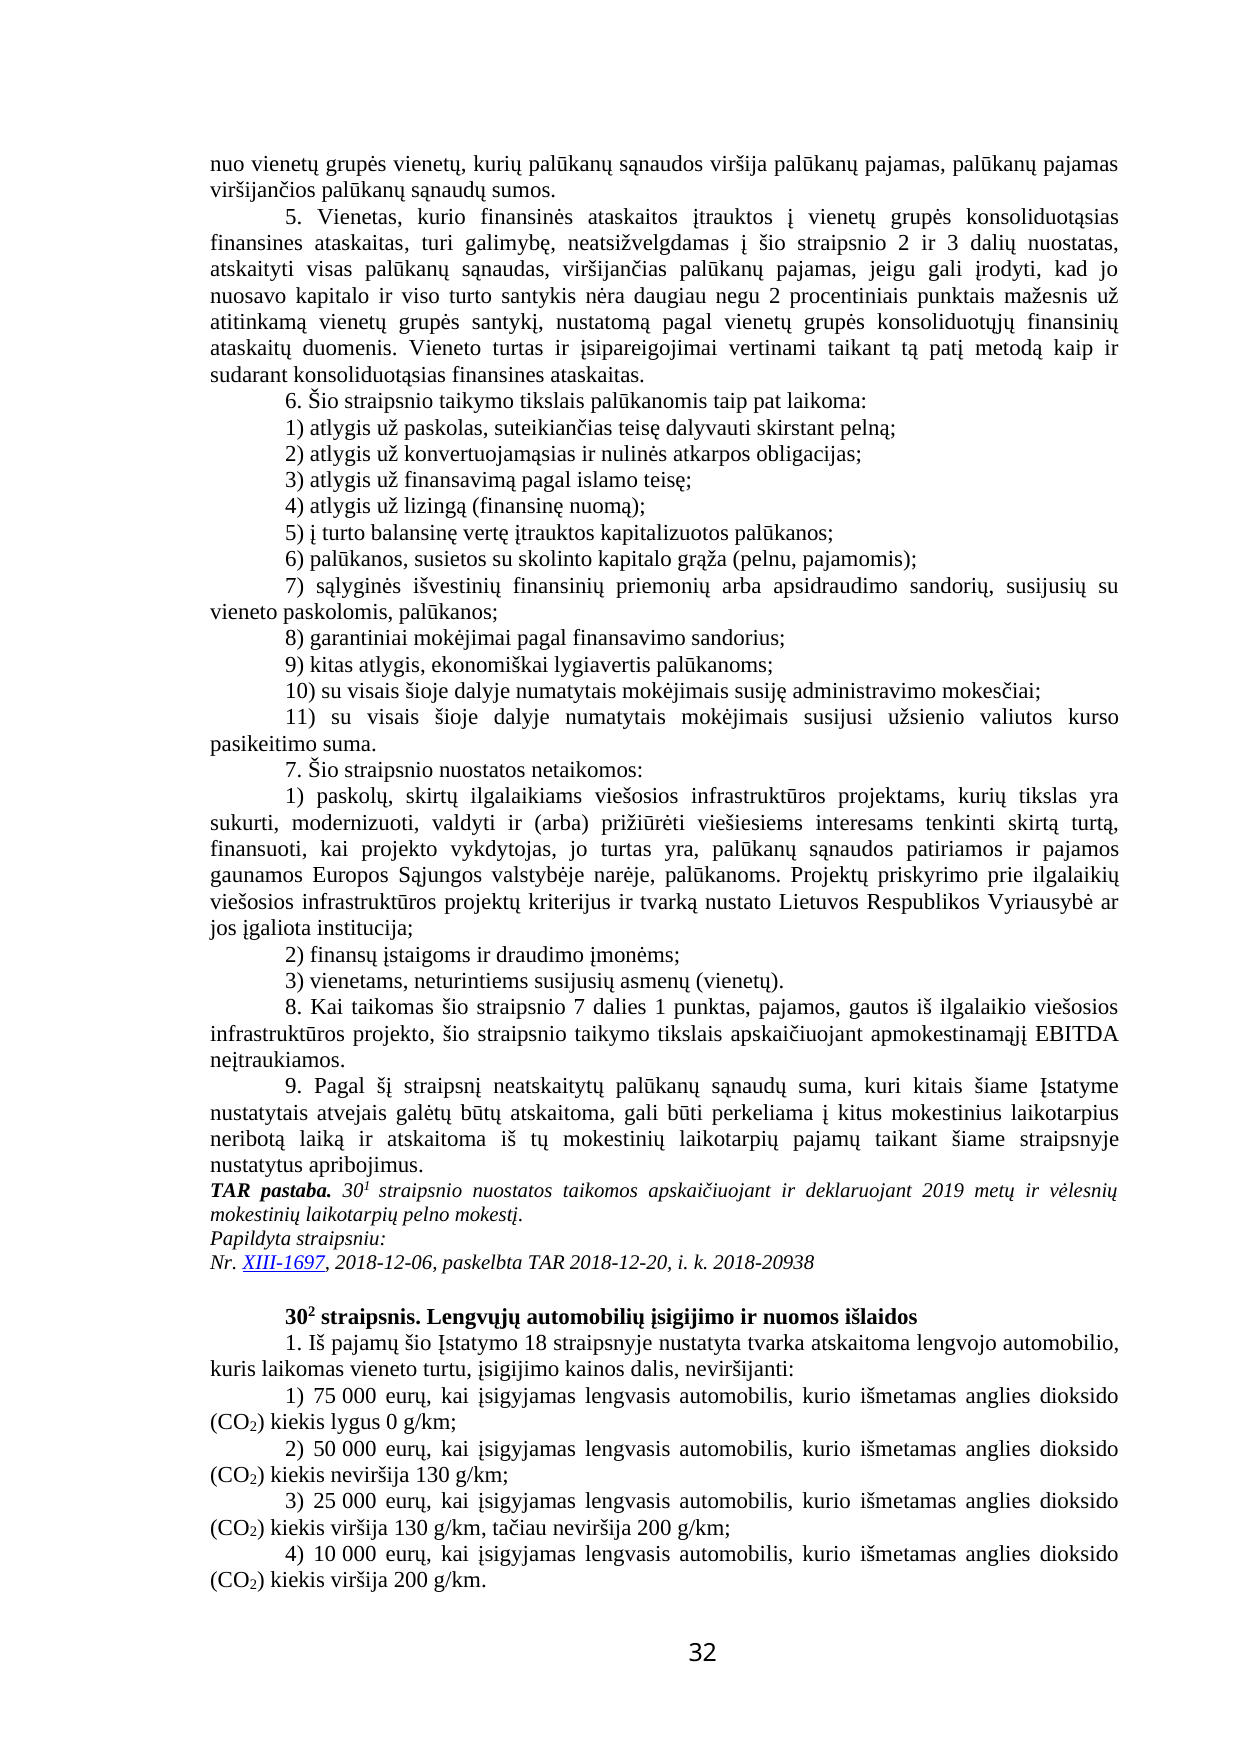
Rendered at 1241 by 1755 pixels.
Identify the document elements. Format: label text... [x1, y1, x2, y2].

text 3) 25 000 eurų, kai įsigyjamas lengvasis automobilis, kurio išmetamas anglies dioksido (CO2) kiekis viršija 130 g/km, tačiau neviršija 200 g/km; [210, 1487, 1120, 1540]
text TAR pastaba. 301 straipsnio nuostatos taikomos apskaičiuojant ir deklaruojant 2019 metų ir vėlesnių mokestinių laikotarpių pelno mokestį. [210, 1178, 1120, 1226]
text Nr. XIII-1697, 2018-12-06, paskelbta TAR 2018-12-20, i. k. 2018-20938 [210, 1250, 1120, 1274]
text 10) su visais šioje dalyje numatytais mokėjimais susiję administravimo mokesčiai; [210, 677, 1120, 703]
text 11) su visais šioje dalyje numatytais mokėjimais susijusi užsienio valiutos kurso pasikeitimo suma. [210, 703, 1120, 756]
text 8) garantiniai mokėjimai pagal finansavimo sandorius; [210, 624, 1120, 651]
text 9) kitas atlygis, ekonomiškai lygiavertis palūkanoms; [210, 651, 1120, 677]
text 1) atlygis už paskolas, suteikiančias teisę dalyvauti skirstant pelną; [210, 413, 1120, 440]
text 302 straipsnis. Lengvųjų automobilių įsigijimo ir nuomos išlaidos [210, 1303, 1120, 1329]
text 6. Šio straipsnio taikymo tikslais palūkanomis taip pat laikoma: [210, 387, 1120, 413]
text nuo vienetų grupės vienetų, kurių palūkanų sąnaudos viršija palūkanų pajamas, palūkanų pajamas viršijančios palūkanų sąnaudų sumos. [210, 150, 1120, 203]
text 1. Iš pajamų šio Įstatymo 18 straipsnyje nustatyta tvarka atskaitoma lengvojo automobilio, kuris laikomas vieneto turtu, įsigijimo kainos dalis, neviršijanti: [210, 1329, 1120, 1382]
text 2) 50 000 eurų, kai įsigyjamas lengvasis automobilis, kurio išmetamas anglies dioksido (CO2) kiekis neviršija 130 g/km; [210, 1434, 1120, 1487]
text 5. Vienetas, kurio finansinės ataskaitos įtrauktos į vienetų grupės konsoliduotąsias finansines ataskaitas, turi galimybę, neatsižvelgdamas į šio straipsnio 2 ir 3 dalių nuostatas, atskaityti visas palūkanų sąnaudas, viršijančias palūkanų pajamas, jeigu gali įrodyti, kad jo nuosavo kapitalo ir viso turto santykis nėra daugiau negu 2 procentiniais punktais mažesnis už atitinkamą vienetų grupės santykį, nustatomą pagal vienetų grupės konsoliduotųjų finansinių ataskaitų duomenis. Vieneto turtas ir įsipareigojimai vertinami taikant tą patį metodą kaip ir sudarant konsoliduotąsias finansines ataskaitas. [210, 203, 1120, 387]
text Papildyta straipsniu: [210, 1226, 1120, 1250]
text 5) į turto balansinę vertę įtrauktos kapitalizuotos palūkanos; [210, 519, 1120, 545]
text 2) atlygis už konvertuojamąsias ir nulinės atkarpos obligacijas; [210, 440, 1120, 466]
text 2) finansų įstaigoms ir draudimo įmonėms; [210, 941, 1120, 967]
text 3) vienetams, neturintiems susijusių asmenų (vienetų). [210, 967, 1120, 993]
text 1) paskolų, skirtų ilgalaikiams viešosios infrastruktūros projektams, kurių tikslas yra sukurti, modernizuoti, valdyti ir (arba) prižiūrėti viešiesiems interesams tenkinti skirtą turtą, finansuoti, kai projekto vykdytojas, jo turtas yra, palūkanų sąnaudos patiriamos ir pajamos gaunamos Europos Sąjungos valstybėje narėje, palūkanoms. Projektų priskyrimo prie ilgalaikių viešosios infrastruktūros projektų kriterijus ir tvarką nustato Lietuvos Respublikos Vyriausybė ar jos įgaliota institucija; [210, 782, 1120, 941]
text 8. Kai taikomas šio straipsnio 7 dalies 1 punktas, pajamos, gautos iš ilgalaikio viešosios infrastruktūros projekto, šio straipsnio taikymo tikslais apskaičiuojant apmokestinamąjį EBITDA neįtraukiamos. [210, 993, 1120, 1072]
text 7. Šio straipsnio nuostatos netaikomos: [210, 756, 1120, 782]
text 1) 75 000 eurų, kai įsigyjamas lengvasis automobilis, kurio išmetamas anglies dioksido (CO2) kiekis lygus 0 g/km; [210, 1382, 1120, 1434]
text 4) atlygis už lizingą (finansinę nuomą); [210, 493, 1120, 519]
text 7) sąlyginės išvestinių finansinių priemonių arba apsidraudimo sandorių, susijusių su vieneto paskolomis, palūkanos; [210, 572, 1120, 624]
text 3) atlygis už finansavimą pagal islamo teisę; [210, 466, 1120, 493]
text 9. Pagal šį straipsnį neatskaitytų palūkanų sąnaudų suma, kuri kitais šiame Įstatyme nustatytais atvejais galėtų būtų atskaitoma, gali būti perkeliama į kitus mokestinius laikotarpius neribotą laiką ir atskaitoma iš tų mokestinių laikotarpių pajamų taikant šiame straipsnyje nustatytus apribojimus. [210, 1072, 1120, 1178]
text 6) palūkanos, susietos su skolinto kapitalo grąža (pelnu, pajamomis); [210, 545, 1120, 572]
text 4) 10 000 eurų, kai įsigyjamas lengvasis automobilis, kurio išmetamas anglies dioksido (CO2) kiekis viršija 200 g/km. [210, 1540, 1120, 1593]
